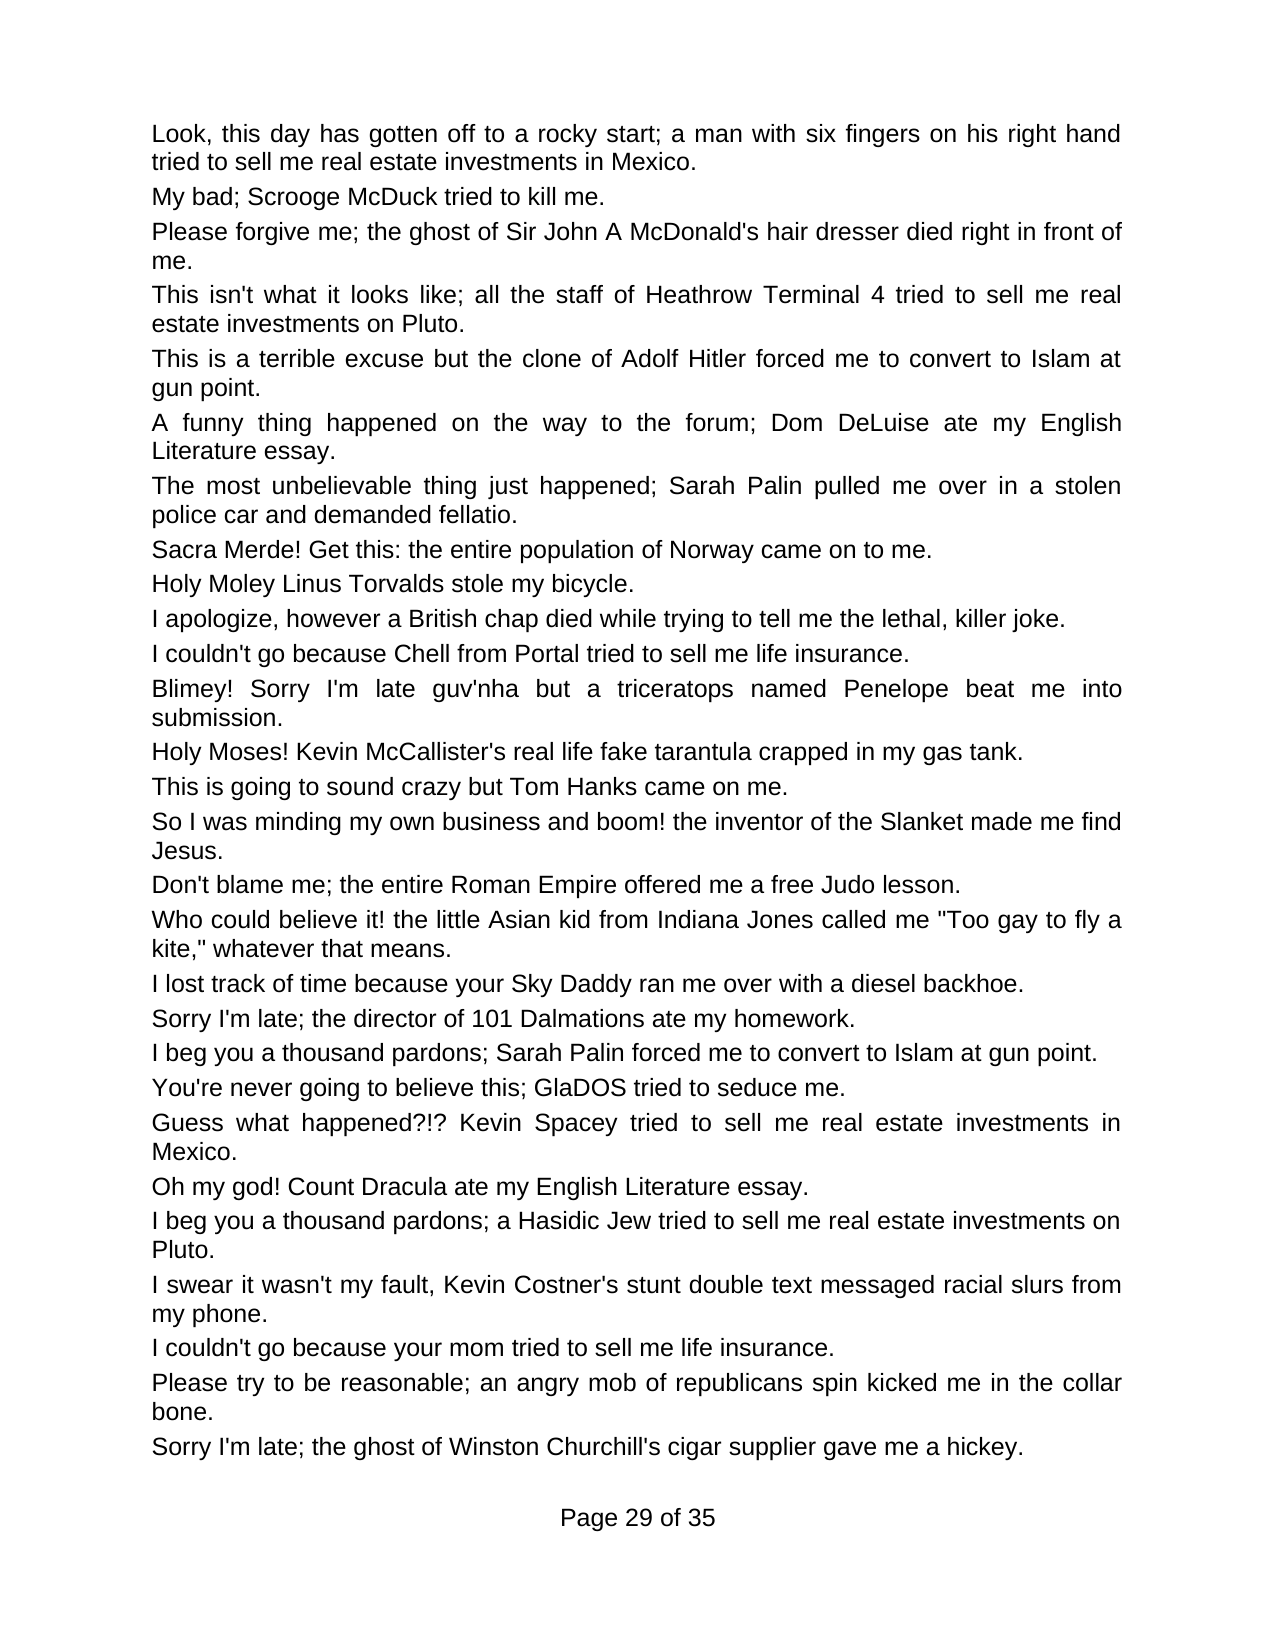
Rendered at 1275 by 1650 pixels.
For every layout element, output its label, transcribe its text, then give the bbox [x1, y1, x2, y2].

text I beg you a thousand pardons; Sarah Palin forced me to convert to Islam at gun point. [151, 1038, 1123, 1067]
text Blimey! Sorry I'm late guv'nha but a triceratops named Penelope beat me into submission. [151, 674, 1123, 731]
text Please forgive me; the ghost of Sir John A McDonald's hair dresser died right in front of me. [151, 217, 1123, 274]
text A funny thing happened on the way to the forum; Dom DeLuise ate my English Literature essay. [151, 407, 1123, 465]
text So I was minding my own business and boom! the inventor of the Slanket made me find Jesus. [151, 807, 1123, 864]
text I couldn't go because Chell from Portal tried to sell me life insurance. [151, 639, 1123, 668]
text Who could believe it! the little Asian kid from Indiana Jones called me "Too gay to fly a kite," whatever that means. [151, 905, 1123, 963]
text This is going to sound crazy but Tom Hanks came on me. [151, 772, 1123, 801]
text Sacra Merde! Get this: the entire population of Norway came on to me. [151, 534, 1123, 563]
text Don't blame me; the entire Roman Empire offered me a free Judo lesson. [151, 870, 1123, 899]
text I apologize, however a British chap died while trying to tell me the lethal, killer joke. [151, 604, 1123, 633]
text This isn't what it looks like; all the staff of Heathrow Terminal 4 tried to sell me real estate investments on Pluto. [151, 280, 1123, 338]
text Look, this day has gotten off to a rocky start; a man with six fingers on his right hand tried to sell me real estate investments in Mexico. [151, 118, 1123, 176]
text The most unbelievable thing just happened; Sarah Palin pulled me over in a stolen police car and demanded fellatio. [151, 471, 1123, 528]
text This is a terrible excuse but the clone of Adolf Hitler forced me to convert to Islam at gun point. [151, 344, 1123, 401]
text Guess what happened?!? Kevin Spacey tried to sell me real estate investments in Mexico. [151, 1108, 1123, 1165]
text Oh my god! Count Dracula ate my English Literature essay. [151, 1171, 1123, 1200]
text I beg you a thousand pardons; a Hasidic Jew tried to sell me real estate investments on Pluto. [151, 1206, 1123, 1264]
text Please try to be reasonable; an angry mob of republicans spin kicked me in the collar bone. [151, 1368, 1123, 1426]
text Sorry I'm late; the director of 101 Dalmations ate my homework. [151, 1003, 1123, 1032]
text You're never going to believe this; GlaDOS tried to seduce me. [151, 1073, 1123, 1102]
text My bad; Scrooge McDuck tried to kill me. [151, 182, 1123, 211]
text Holy Moses! Kevin McCallister's real life fake tarantula crapped in my gas tank. [151, 737, 1123, 766]
text Holy Moley Linus Torvalds stole my bicycle. [151, 569, 1123, 598]
text I swear it wasn't my fault, Kevin Costner's stunt double text messaged racial slurs from my phone. [151, 1270, 1123, 1327]
text I couldn't go because your mom tried to sell me life insurance. [151, 1333, 1123, 1362]
text I lost track of time because your Sky Daddy ran me over with a diesel backhoe. [151, 969, 1123, 997]
text Sorry I'm late; the ghost of Winston Churchill's cigar supplier gave me a hickey. [151, 1432, 1123, 1460]
